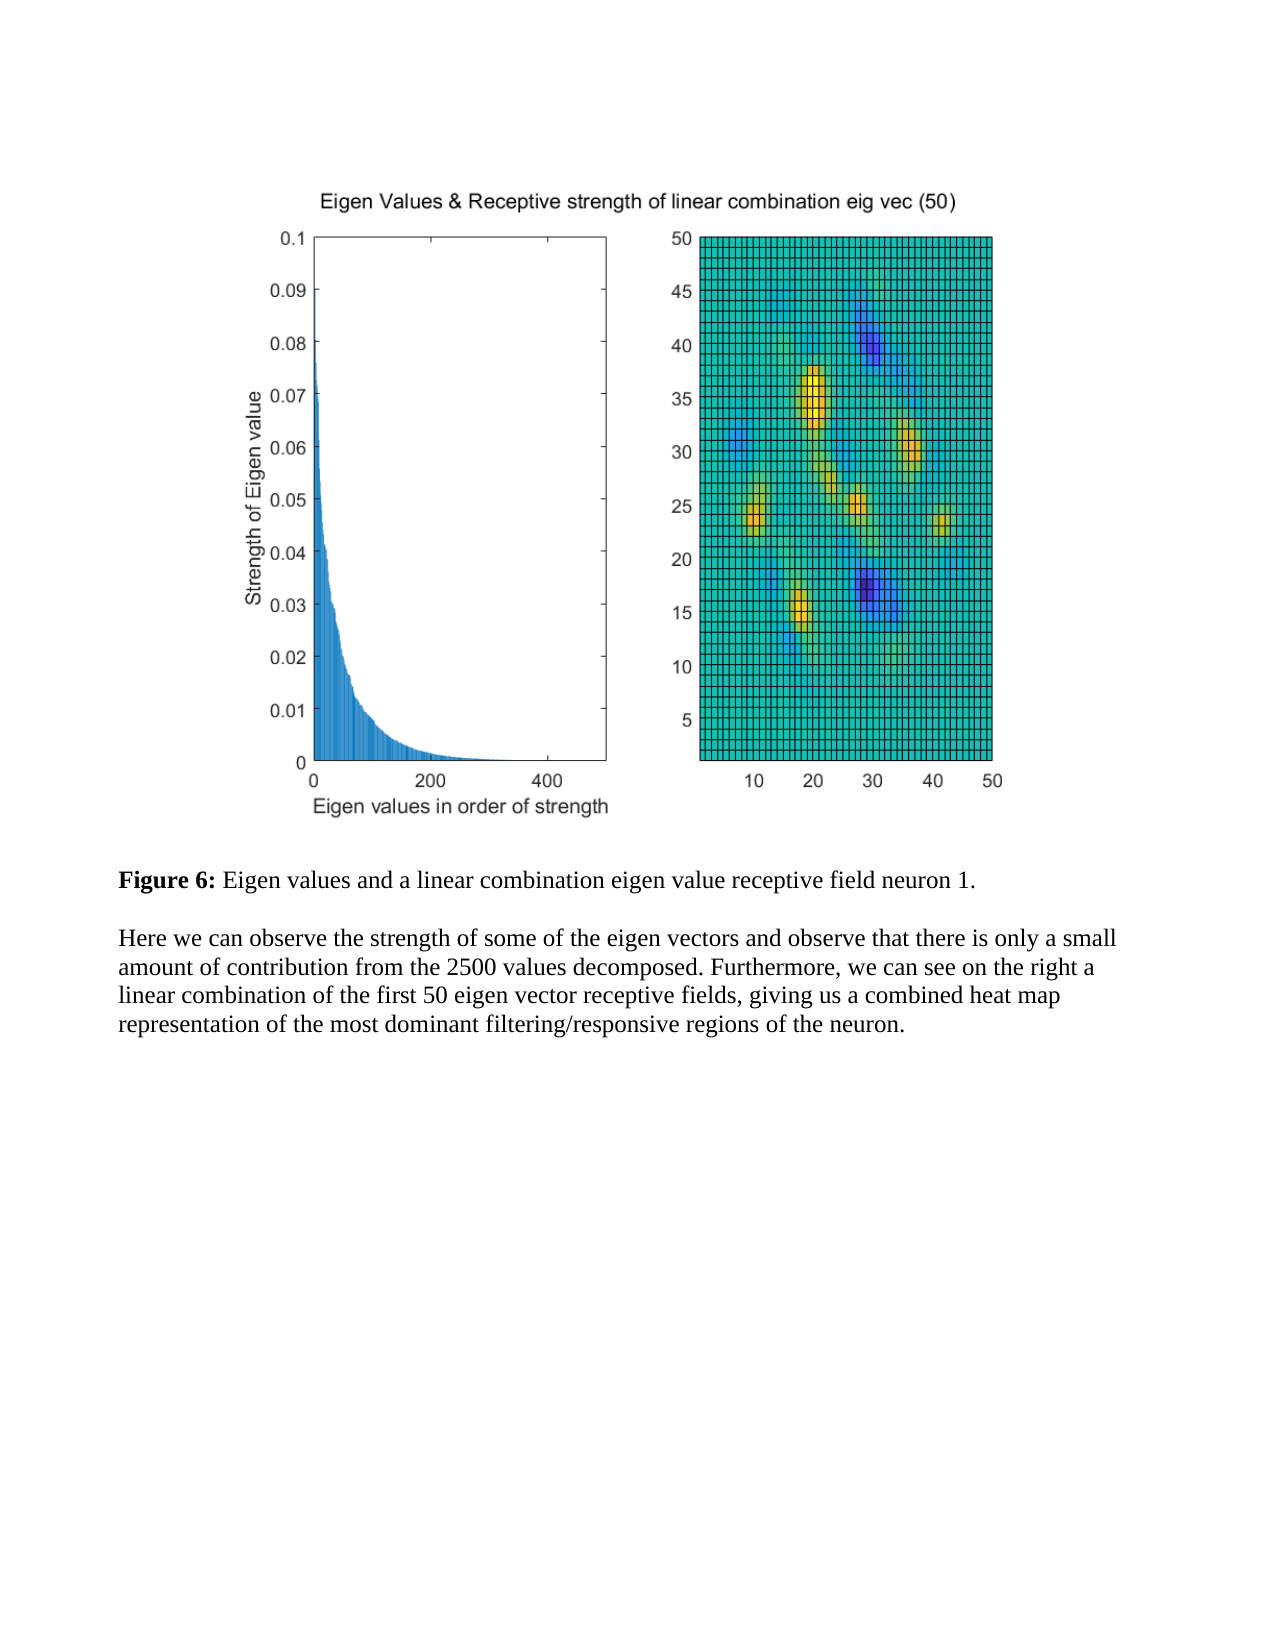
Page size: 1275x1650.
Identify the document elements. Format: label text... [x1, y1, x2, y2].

text Figure 6: Eigen values and a linear combination eigen value receptive field neuron 1. [118, 866, 1157, 894]
text Here we can observe the strength of some of the eigen vectors and observe that there is only a small amount of contribution from the 2500 values decomposed. Furthermore, we can see on the right a linear combination of the first 50 eigen vector receptive fields, giving us a combined heat map representation of the most dominant filtering/responsive regions of the neuron. [118, 923, 1157, 1038]
